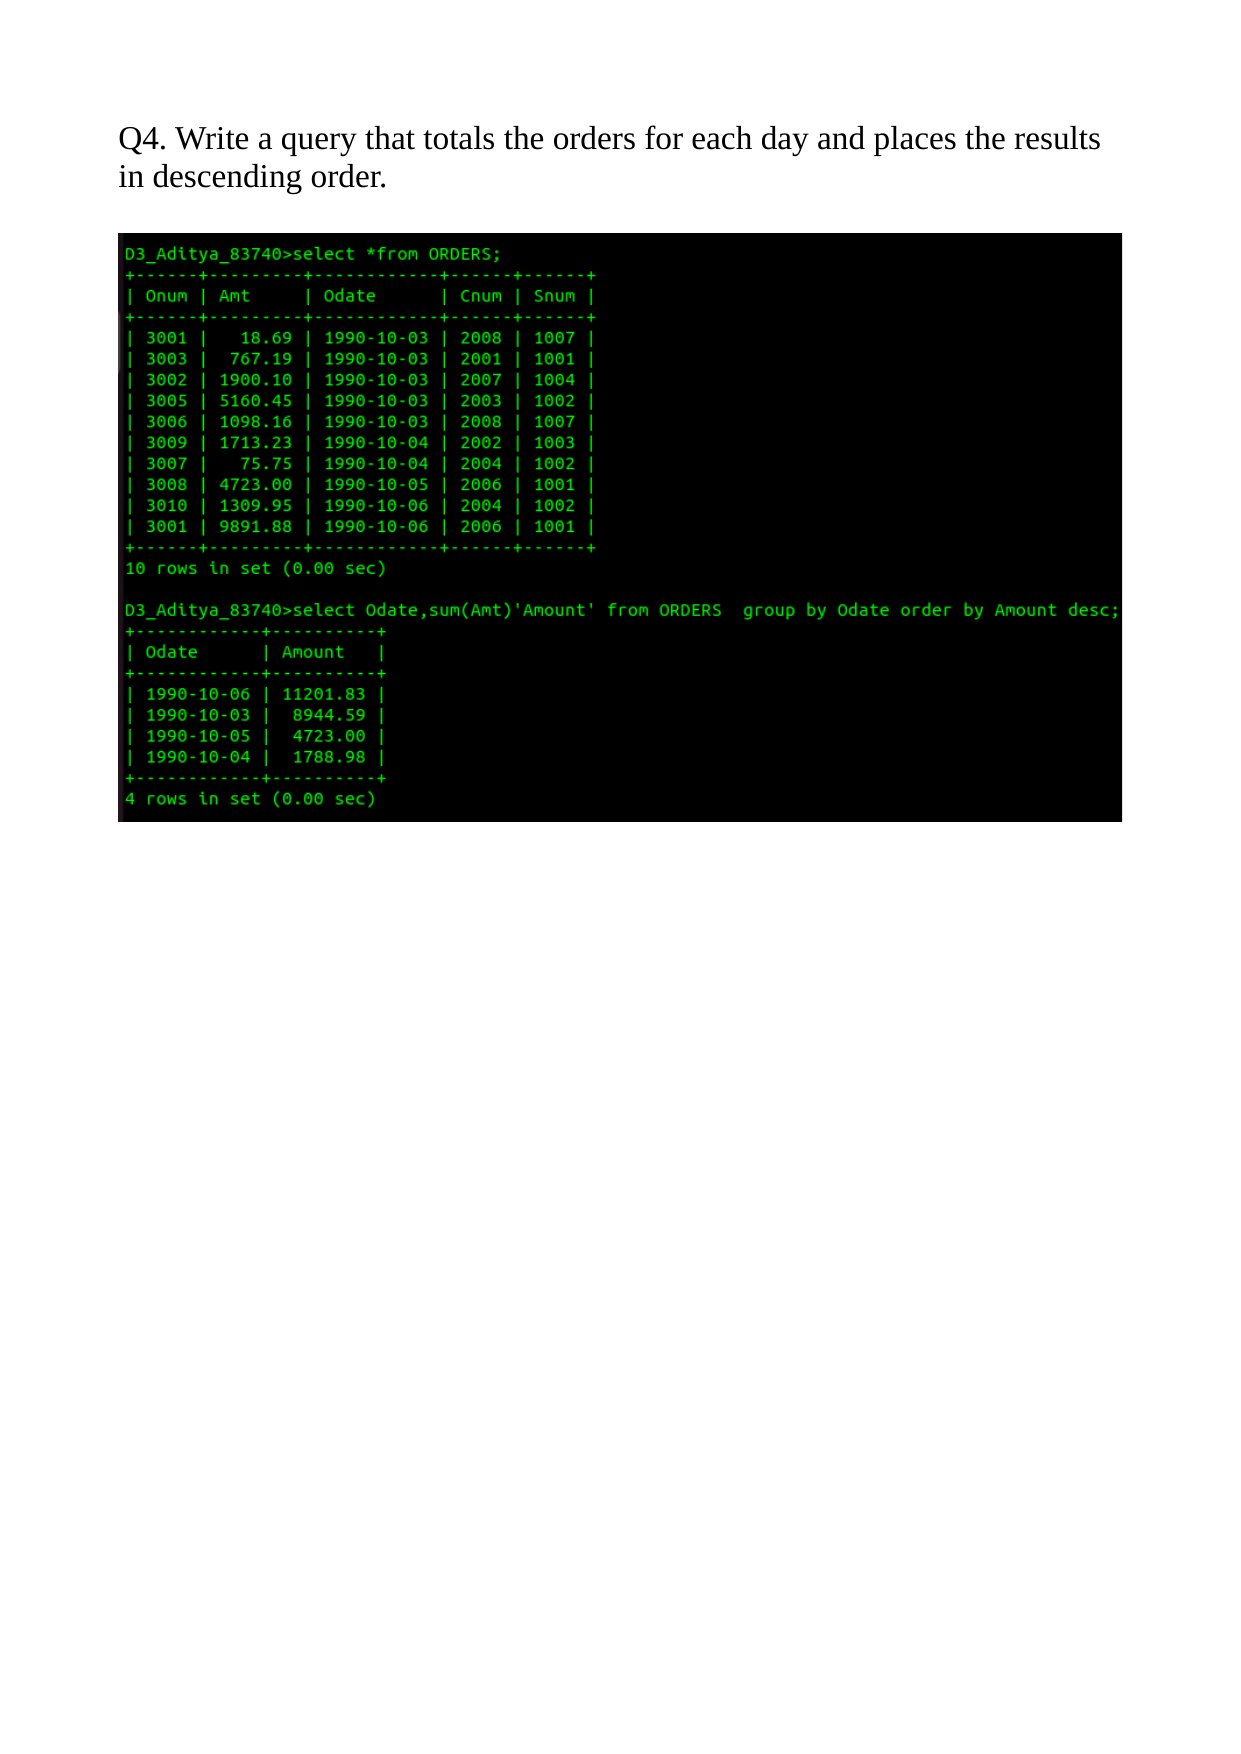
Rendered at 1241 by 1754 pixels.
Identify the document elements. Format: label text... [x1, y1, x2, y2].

picture [118, 233, 1123, 822]
text Q4. Write a query that totals the orders for each day and places the results in descending order. [118, 118, 1122, 195]
